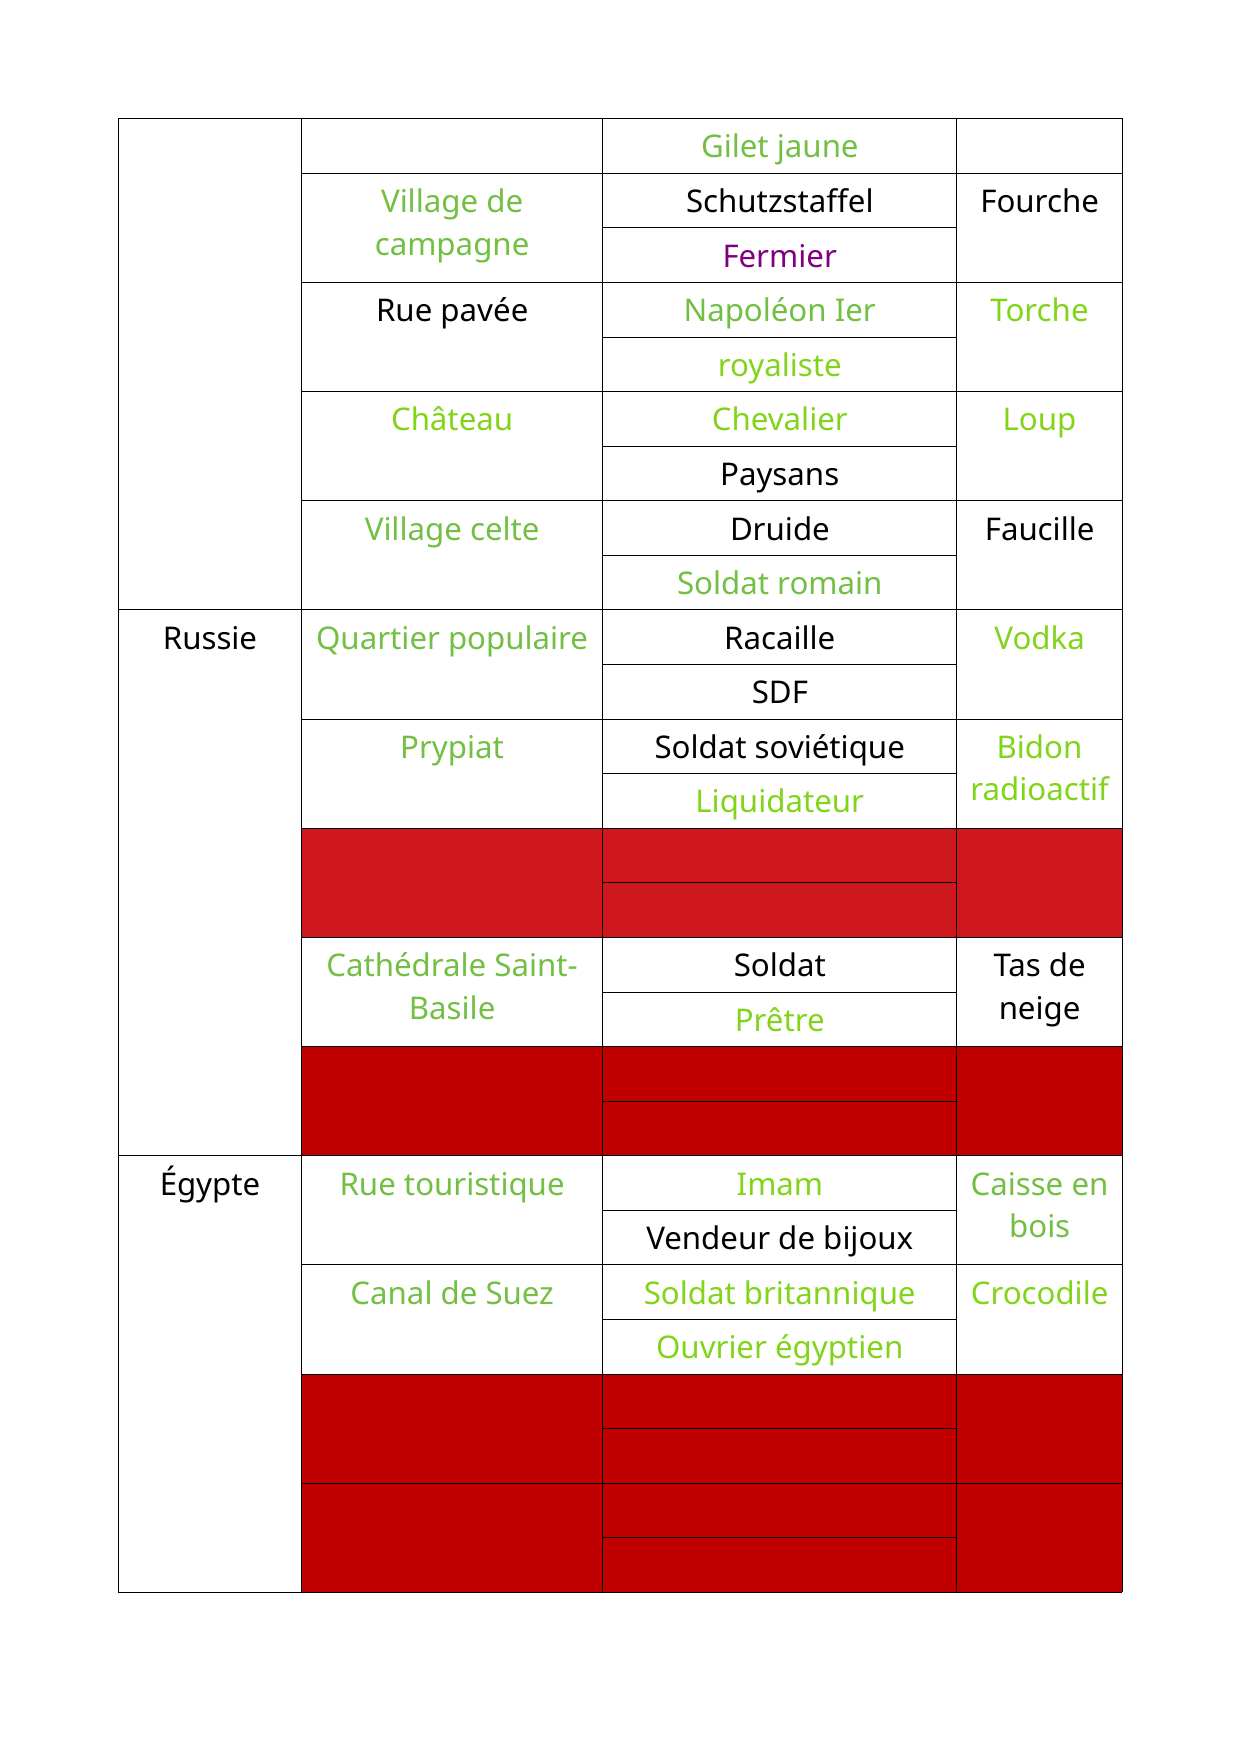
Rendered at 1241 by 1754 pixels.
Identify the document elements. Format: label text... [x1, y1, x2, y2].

table_cell Crocodile [957, 1265, 1122, 1373]
table_cell [603, 1538, 956, 1592]
table_cell royaliste [603, 338, 956, 391]
table_cell [957, 1484, 1122, 1592]
table_cell [119, 119, 301, 609]
table_cell Village de campagne [302, 174, 602, 282]
table_cell [603, 829, 956, 882]
table_cell Vodka [957, 610, 1122, 718]
table_cell Soldat britannique [603, 1265, 956, 1319]
table_cell Imam [603, 1156, 956, 1210]
table_cell [603, 883, 956, 937]
table_cell Vendeur de bijoux [603, 1211, 956, 1264]
table_cell Bidon radioactif [957, 720, 1122, 828]
table_cell Tas de neige [957, 938, 1122, 1046]
table_cell [603, 1375, 956, 1428]
table_cell [302, 1047, 602, 1155]
table_cell Faucille [957, 501, 1122, 609]
table_cell Cathédrale Saint-Basile [302, 938, 602, 1046]
table_cell Liquidateur [603, 774, 956, 828]
table_cell Château [302, 392, 602, 500]
table_cell Fermier [603, 228, 956, 282]
table_cell Racaille [603, 610, 956, 664]
table_cell Rue pavée [302, 283, 602, 391]
table_cell Soldat romain [603, 556, 956, 609]
table_cell Prêtre [603, 993, 956, 1046]
table_cell [603, 1102, 956, 1155]
table_cell Gilet jaune [603, 119, 956, 173]
table_cell [603, 1429, 956, 1483]
table_cell Paysans [603, 447, 956, 500]
table_cell Soldat soviétique [603, 720, 956, 773]
table_cell Schutzstaffel [603, 174, 956, 227]
table_cell Torche [957, 283, 1122, 391]
table_cell [302, 119, 602, 173]
table_cell Napoléon Ier [603, 283, 956, 336]
table_cell Canal de Suez [302, 1265, 602, 1373]
table_cell Soldat [603, 938, 956, 991]
table_cell [957, 1375, 1122, 1483]
table_cell [603, 1484, 956, 1537]
table_cell [302, 829, 602, 937]
table_cell [603, 1047, 956, 1101]
table_cell [957, 1047, 1122, 1155]
table_cell Russie [119, 610, 301, 1155]
table_cell Fourche [957, 174, 1122, 282]
table_cell Loup [957, 392, 1122, 500]
table_cell [302, 1484, 602, 1592]
table_cell Ouvrier égyptien [603, 1320, 956, 1373]
table_cell Prypiat [302, 720, 602, 828]
table_cell Chevalier [603, 392, 956, 446]
table_cell Quartier populaire [302, 610, 602, 718]
table_cell Caisse en bois [957, 1156, 1122, 1264]
table_cell Égypte [119, 1156, 301, 1592]
table_cell [957, 119, 1122, 173]
table_cell Village celte [302, 501, 602, 609]
table_cell [957, 829, 1122, 937]
table_cell Rue touristique [302, 1156, 602, 1264]
table_cell [302, 1375, 602, 1483]
table_cell Druide [603, 501, 956, 555]
table_cell SDF [603, 665, 956, 718]
